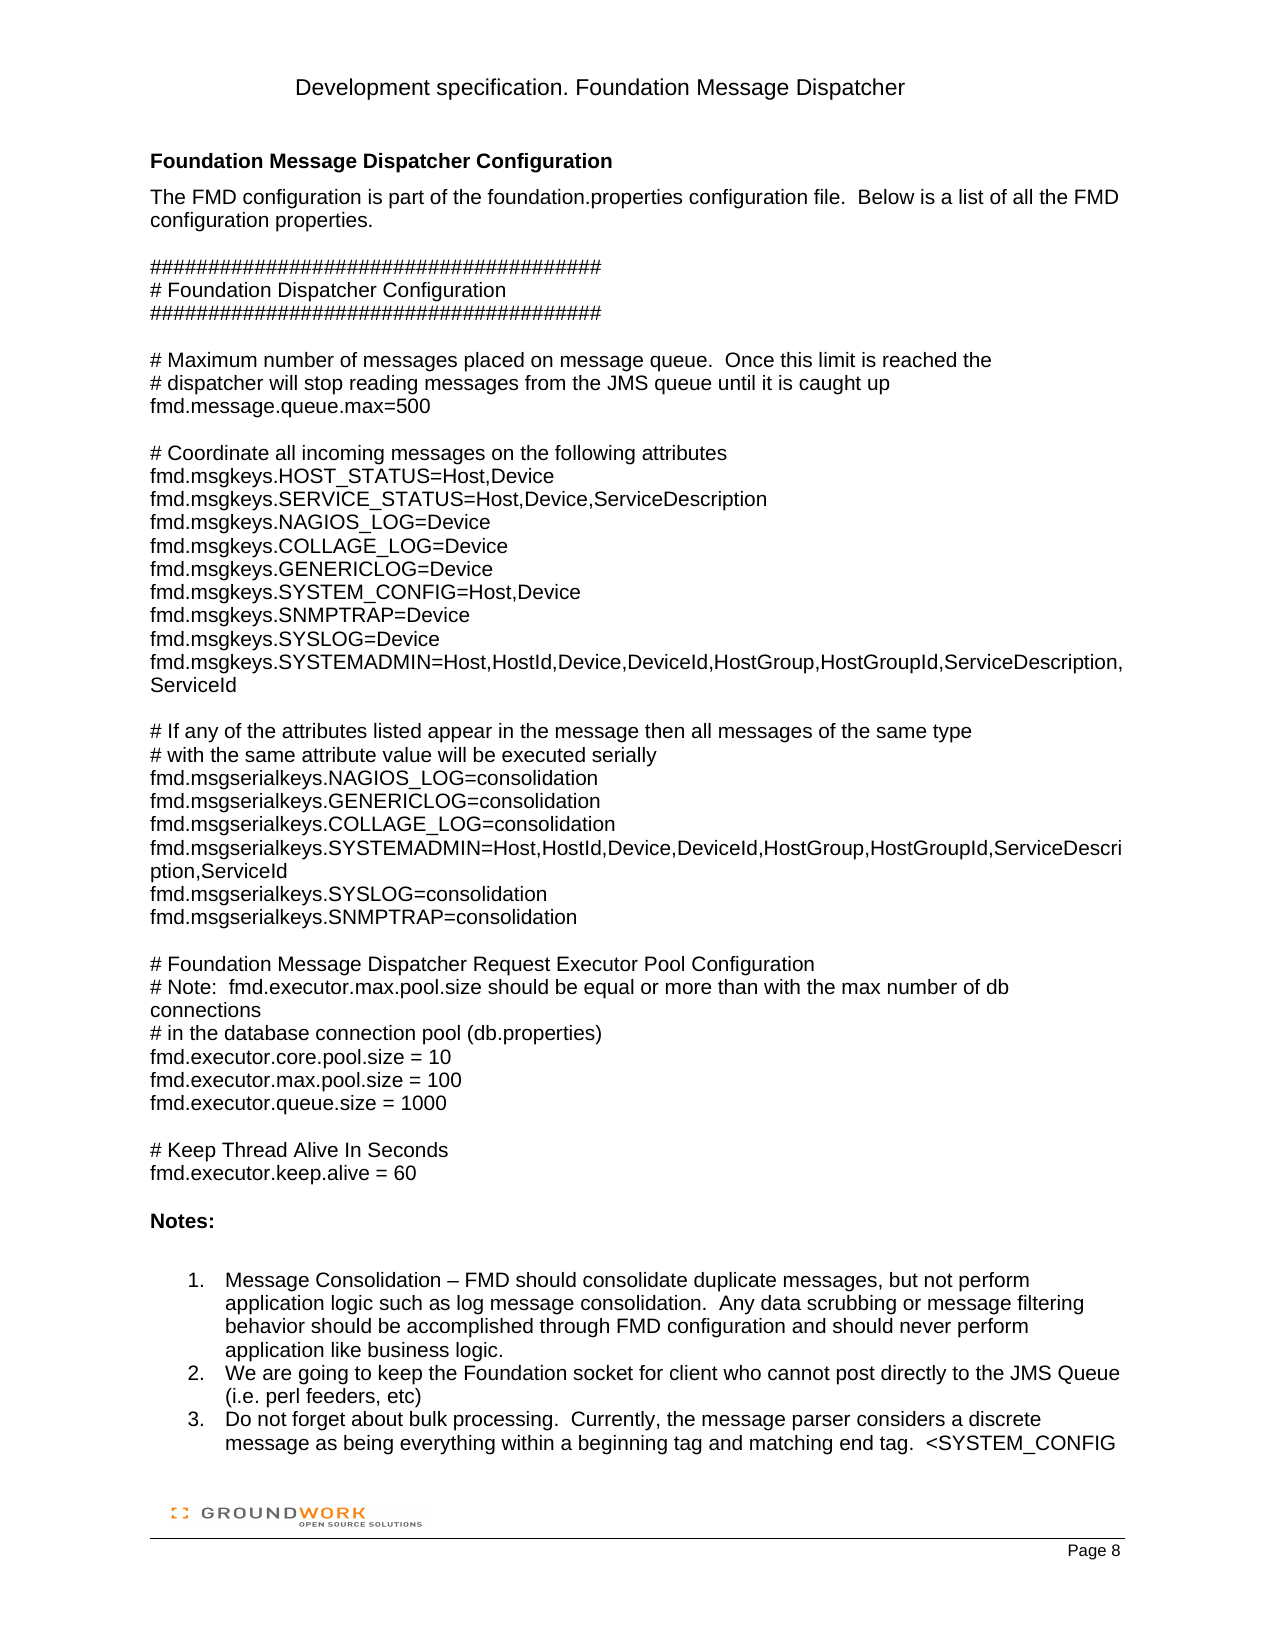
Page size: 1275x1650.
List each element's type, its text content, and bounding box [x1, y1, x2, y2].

text # Maximum number of messages placed on message queue. Once this limit is reached the [150, 348, 1125, 372]
text # dispatcher will stop reading messages from the JMS queue until it is caught up [150, 372, 1125, 395]
text fmd.msgserialkeys.SNMPTRAP=consolidation [150, 906, 1125, 929]
text fmd.msgkeys.SNMPTRAP=Device [150, 604, 1125, 627]
text fmd.msgserialkeys.GENERICLOG=consolidation [150, 790, 1125, 813]
text # Foundation Dispatcher Configuration [150, 279, 1125, 302]
text fmd.msgserialkeys.NAGIOS_LOG=consolidation [150, 766, 1125, 790]
text fmd.msgserialkeys.COLLAGE_LOG=consolidation [150, 813, 1125, 836]
text # Foundation Message Dispatcher Request Executor Pool Configuration [150, 952, 1125, 976]
list Do not forget about bulk processing. Currently, the message parser considers a discrete message as being everything within a beginning tag and matching end tag. <SYSTEM_CONFIG [187, 1408, 1125, 1454]
text fmd.executor.keep.alive = 60 [150, 1161, 1125, 1184]
text fmd.msgkeys.SYSTEMADMIN=Host,HostId,Device,DeviceId,HostGroup,HostGroupId,ServiceDescription,ServiceId [150, 650, 1125, 697]
text fmd.msgkeys.HOST_STATUS=Host,Device [150, 464, 1125, 488]
text fmd.msgkeys.SYSTEM_CONFIG=Host,Device [150, 581, 1125, 604]
list We are going to keep the Foundation socket for client who cannot post directly to the JMS Queue (i.e. perl feeders, etc) [187, 1361, 1125, 1408]
text fmd.msgkeys.SYSLOG=Device [150, 627, 1125, 650]
text fmd.msgkeys.NAGIOS_LOG=Device [150, 511, 1125, 534]
text fmd.executor.core.pool.size = 10 [150, 1045, 1125, 1068]
text # Note: fmd.executor.max.pool.size should be equal or more than with the max number of db connections [150, 976, 1125, 1022]
text fmd.message.queue.max=500 [150, 395, 1125, 418]
text The FMD configuration is part of the foundation.properties configuration file. Below is a list of all the FMD configuration properties. [150, 186, 1125, 232]
text # Keep Thread Alive In Seconds [150, 1138, 1125, 1161]
subtitle Notes: [150, 1209, 1125, 1233]
text fmd.msgkeys.COLLAGE_LOG=Device [150, 534, 1125, 557]
text # Coordinate all incoming messages on the following attributes [150, 441, 1125, 464]
text fmd.msgserialkeys.SYSLOG=consolidation [150, 883, 1125, 906]
text fmd.executor.max.pool.size = 100 [150, 1068, 1125, 1092]
text # in the database connection pool (db.properties) [150, 1022, 1125, 1045]
text fmd.executor.queue.size = 1000 [150, 1092, 1125, 1115]
text fmd.msgserialkeys.SYSTEMADMIN=Host,HostId,Device,DeviceId,HostGroup,HostGroupId,ServiceDescription,ServiceId [150, 836, 1125, 883]
subtitle Foundation Message Dispatcher Configuration [150, 150, 1125, 173]
text ####################################### [150, 302, 1125, 325]
text fmd.msgkeys.GENERICLOG=Device [150, 557, 1125, 581]
text # with the same attribute value will be executed serially [150, 743, 1125, 766]
text # If any of the attributes listed appear in the message then all messages of the same type [150, 720, 1125, 743]
list Message Consolidation – FMD should consolidate duplicate messages, but not perform application logic such as log message consolidation. Any data scrubbing or message filtering behavior should be accomplished through FMD configuration and should never perform application like business logic. [187, 1268, 1125, 1361]
text fmd.msgkeys.SERVICE_STATUS=Host,Device,ServiceDescription [150, 488, 1125, 511]
picture [166, 1504, 429, 1530]
text ####################################### [150, 255, 1125, 279]
